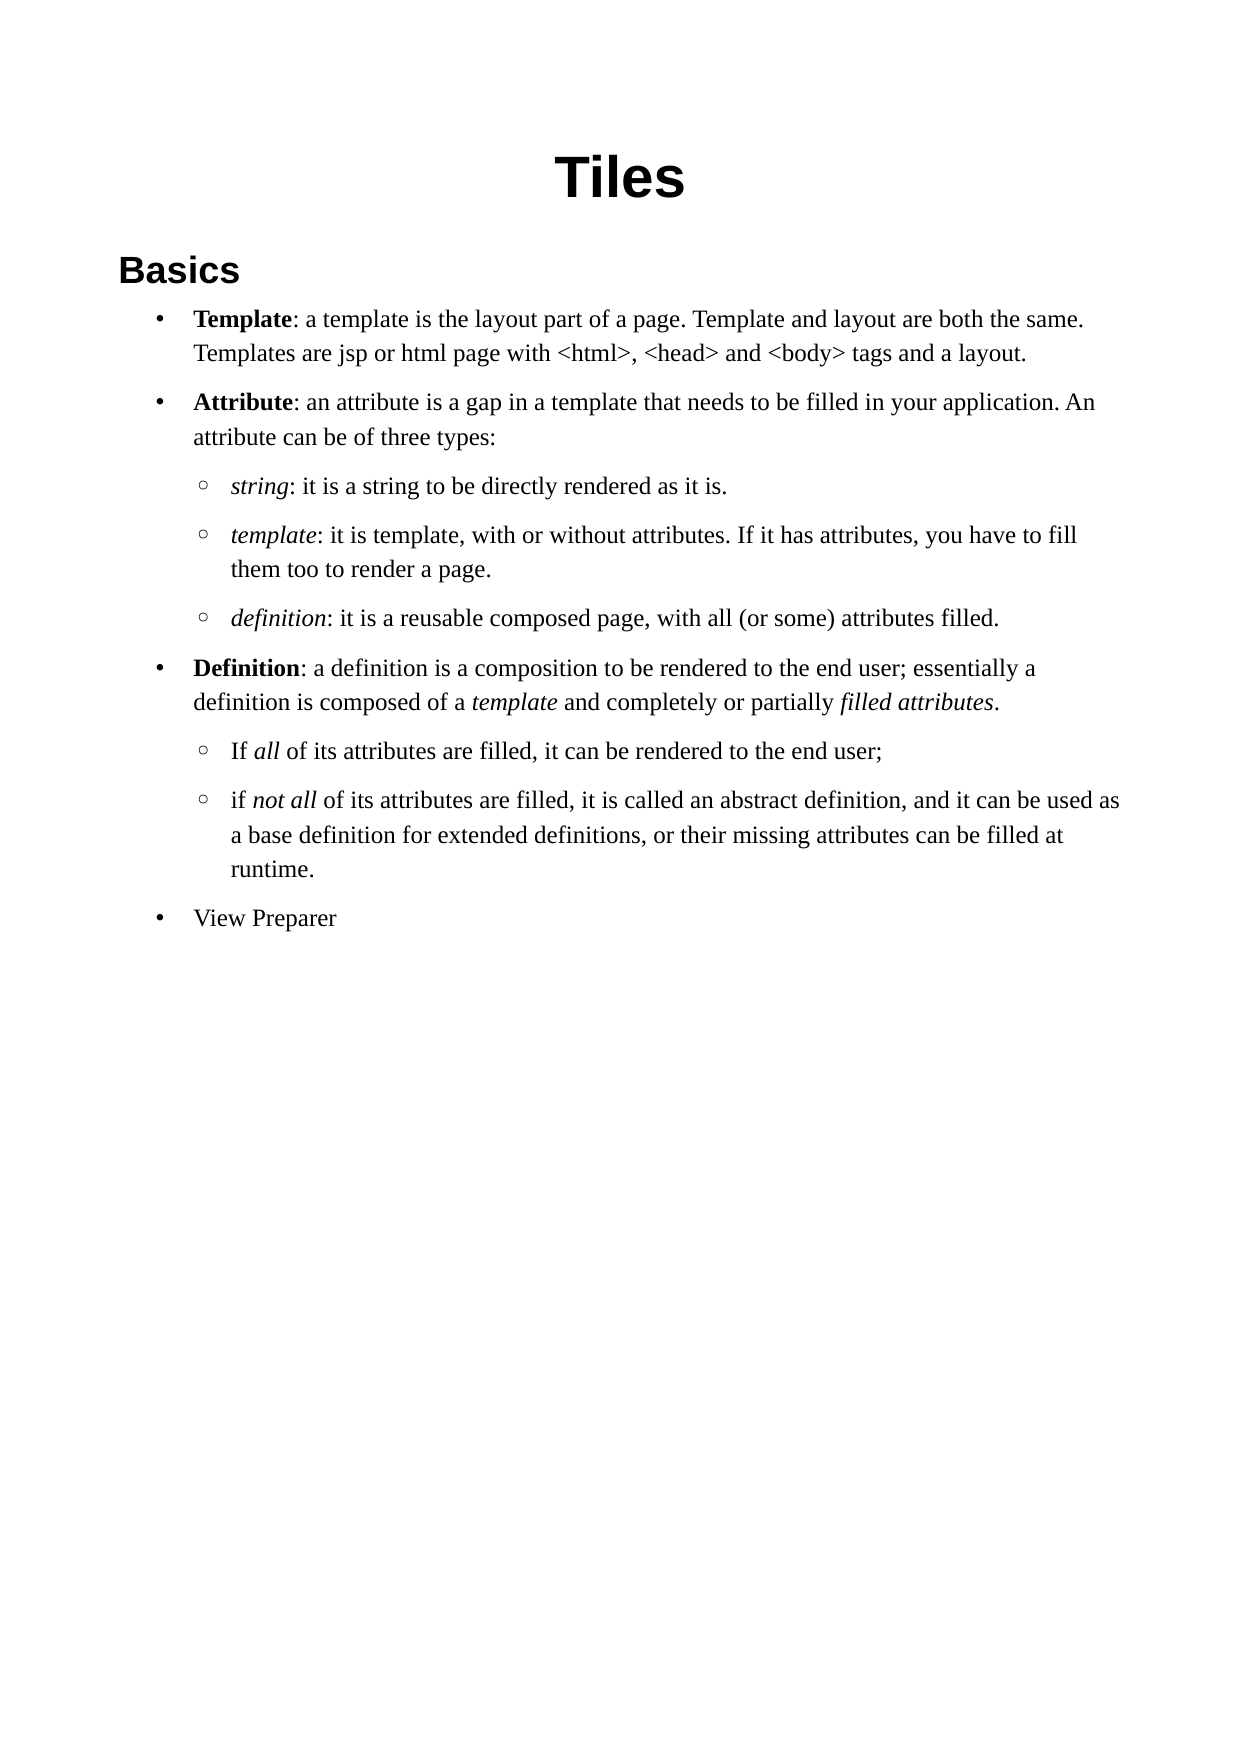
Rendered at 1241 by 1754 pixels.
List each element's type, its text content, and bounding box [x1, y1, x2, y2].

list definition: it is a reusable composed page, with all (or some) attributes filled. [193, 603, 1122, 632]
list if not all of its attributes are filled, it is called an abstract definition, and it can be used as a base definition for extended definitions, or their missing attributes can be filled at runtime. [193, 785, 1122, 883]
list Definition: a definition is a composition to be rendered to the end user; essentially a definition is composed of a template and completely or partially filled attributes. [156, 653, 1122, 716]
list string: it is a string to be directly rendered as it is. [193, 471, 1122, 500]
list View Preparer [156, 903, 1122, 932]
list Template: a template is the layout part of a page. Template and layout are both the same. Templates are jsp or html page with <html>, <head> and <body> tags and a layout. [156, 304, 1122, 367]
list If all of its attributes are filled, it can be rendered to the end user; [193, 736, 1122, 765]
subtitle Basics [118, 248, 1122, 291]
list template: it is template, with or without attributes. If it has attributes, you have to fill them too to render a page. [193, 520, 1122, 583]
title Tiles [118, 143, 1122, 210]
list Attribute: an attribute is a gap in a template that needs to be filled in your application. An attribute can be of three types: [156, 387, 1122, 451]
